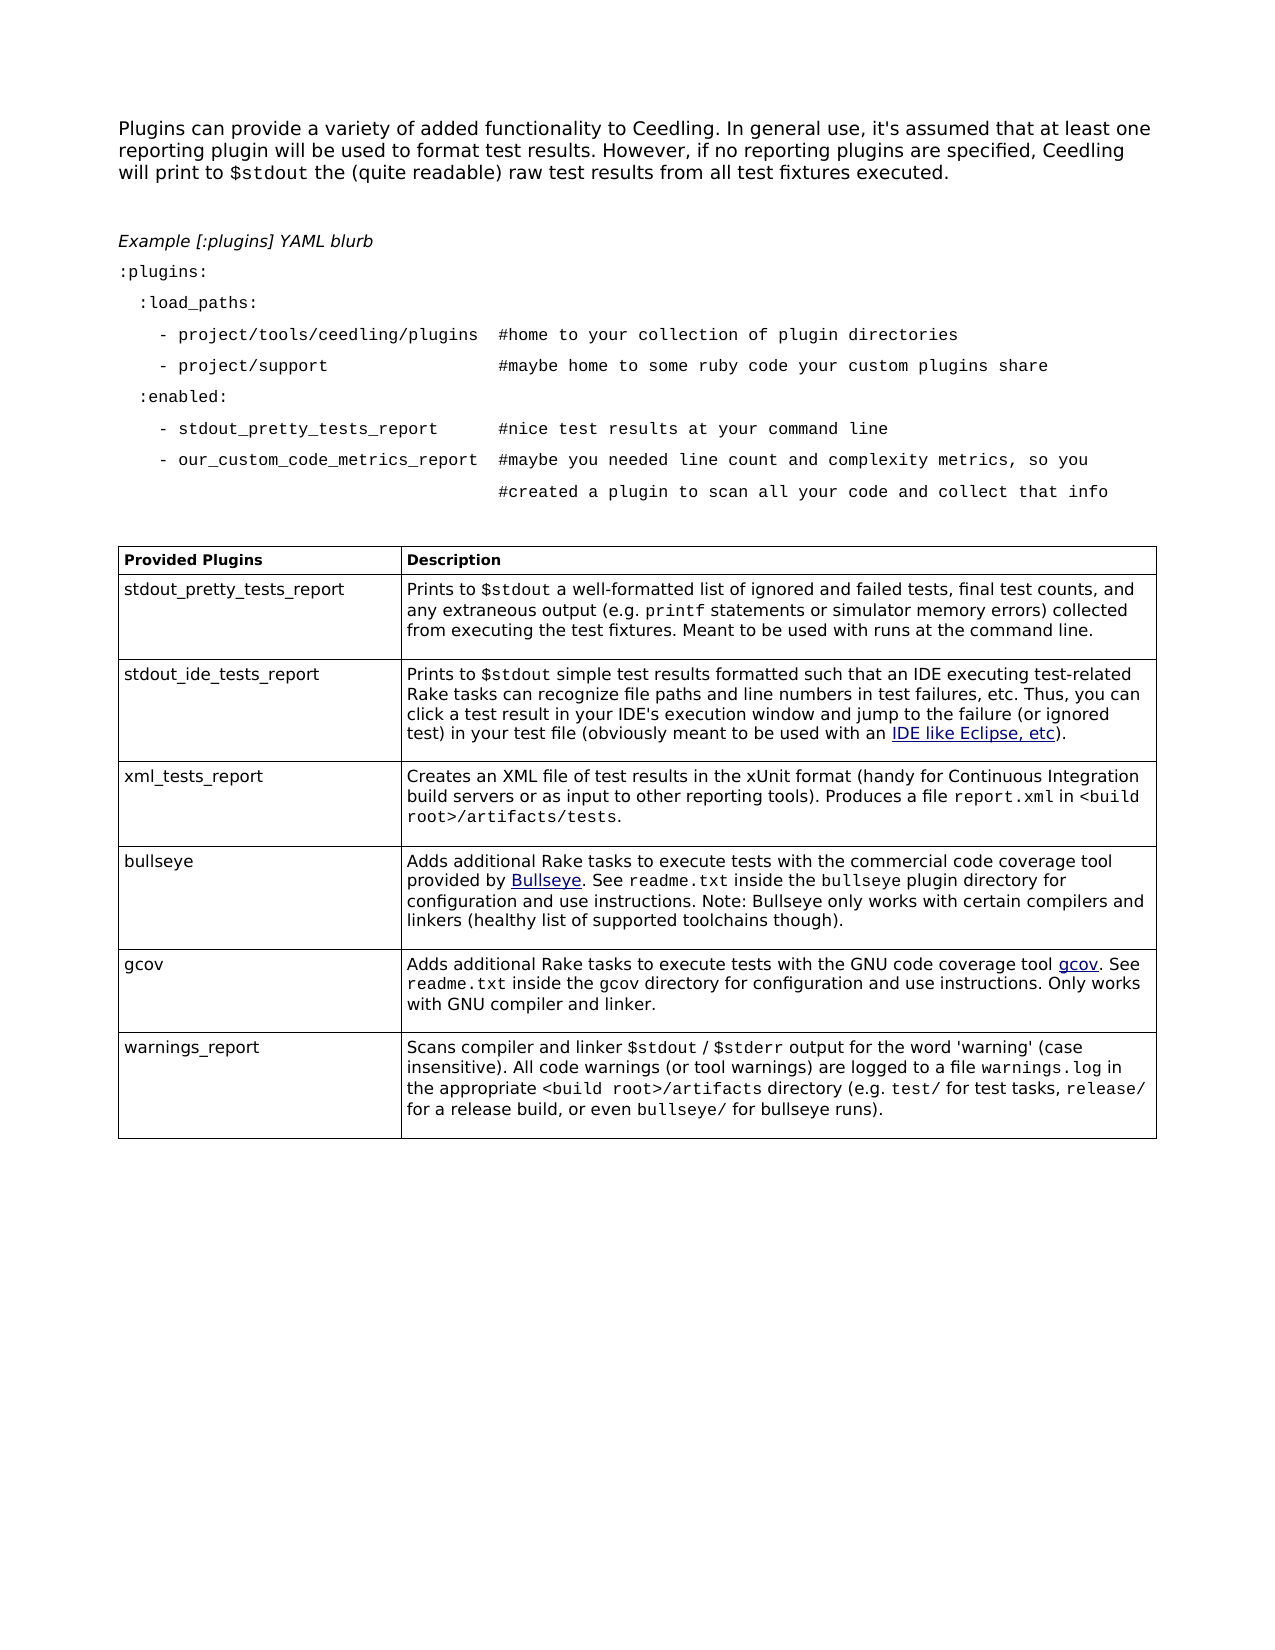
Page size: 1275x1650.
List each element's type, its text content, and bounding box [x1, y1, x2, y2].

table_header Description [402, 547, 1156, 574]
text :enabled: [118, 389, 1157, 408]
table_cell stdout_pretty_tests_report [119, 575, 401, 659]
text - stdout_pretty_tests_report #nice test results at your command line [118, 420, 1157, 439]
table_cell Scans compiler and linker $stdout / $stderr output for the word 'warning' (case insensitive). All code warnings (or tool warnings) are logged to a file warnings.log in the appropriate <build root>/artifacts directory (e.g. test/ for test tasks, release/ for a release build, or even bullseye/ for bullseye runs). [402, 1033, 1156, 1138]
text #created a plugin to scan all your code and collect that info [118, 483, 1157, 502]
text :plugins: [118, 264, 1157, 282]
table_cell bullseye [119, 847, 401, 949]
table_header Provided Plugins [119, 547, 401, 574]
text Example [:plugins] YAML blurb [118, 232, 1157, 251]
table_cell Prints to $stdout simple test results formatted such that an IDE executing test-related Rake tasks can recognize file paths and line numbers in test failures, etc. Thus, you can click a test result in your IDE's execution window and jump to the failure (or ignored test) in your test file (obviously meant to be used with an IDE like Eclipse, etc). [402, 660, 1156, 761]
table_cell gcov [119, 950, 401, 1032]
text - project/tools/ceedling/plugins #home to your collection of plugin directories [118, 326, 1157, 345]
table_cell warnings_report [119, 1033, 401, 1138]
text - our_custom_code_metrics_report #maybe you needed line count and complexity metrics, so you [118, 452, 1157, 471]
text Plugins can provide a variety of added functionality to Ceedling. In general use, it's assumed that at least one reporting plugin will be used to format test results. However, if no reporting plugins are specified, Ceedling will print to $stdout the (quite readable) raw test results from all test fixtures executed. [118, 118, 1157, 185]
table_cell xml_tests_report [119, 762, 401, 846]
text - project/support #maybe home to some ruby code your custom plugins share [118, 358, 1157, 377]
table_cell Adds additional Rake tasks to execute tests with the commercial code coverage tool provided by Bullseye. See readme.txt inside the bullseye plugin directory for configuration and use instructions. Note: Bullseye only works with certain compilers and linkers (healthy list of supported toolchains though). [402, 847, 1156, 949]
table_cell Prints to $stdout a well-formatted list of ignored and failed tests, final test counts, and any extraneous output (e.g. printf statements or simulator memory errors) collected from executing the test fixtures. Meant to be used with runs at the command line. [402, 575, 1156, 659]
table_cell stdout_ide_tests_report [119, 660, 401, 761]
table_cell Creates an XML file of test results in the xUnit format (handy for Continuous Integration build servers or as input to other reporting tools). Produces a file report.xml in <build root>/artifacts/tests. [402, 762, 1156, 846]
table_cell Adds additional Rake tasks to execute tests with the GNU code coverage tool gcov. See readme.txt inside the gcov directory for configuration and use instructions. Only works with GNU compiler and linker. [402, 950, 1156, 1032]
text :load_paths: [118, 295, 1157, 314]
